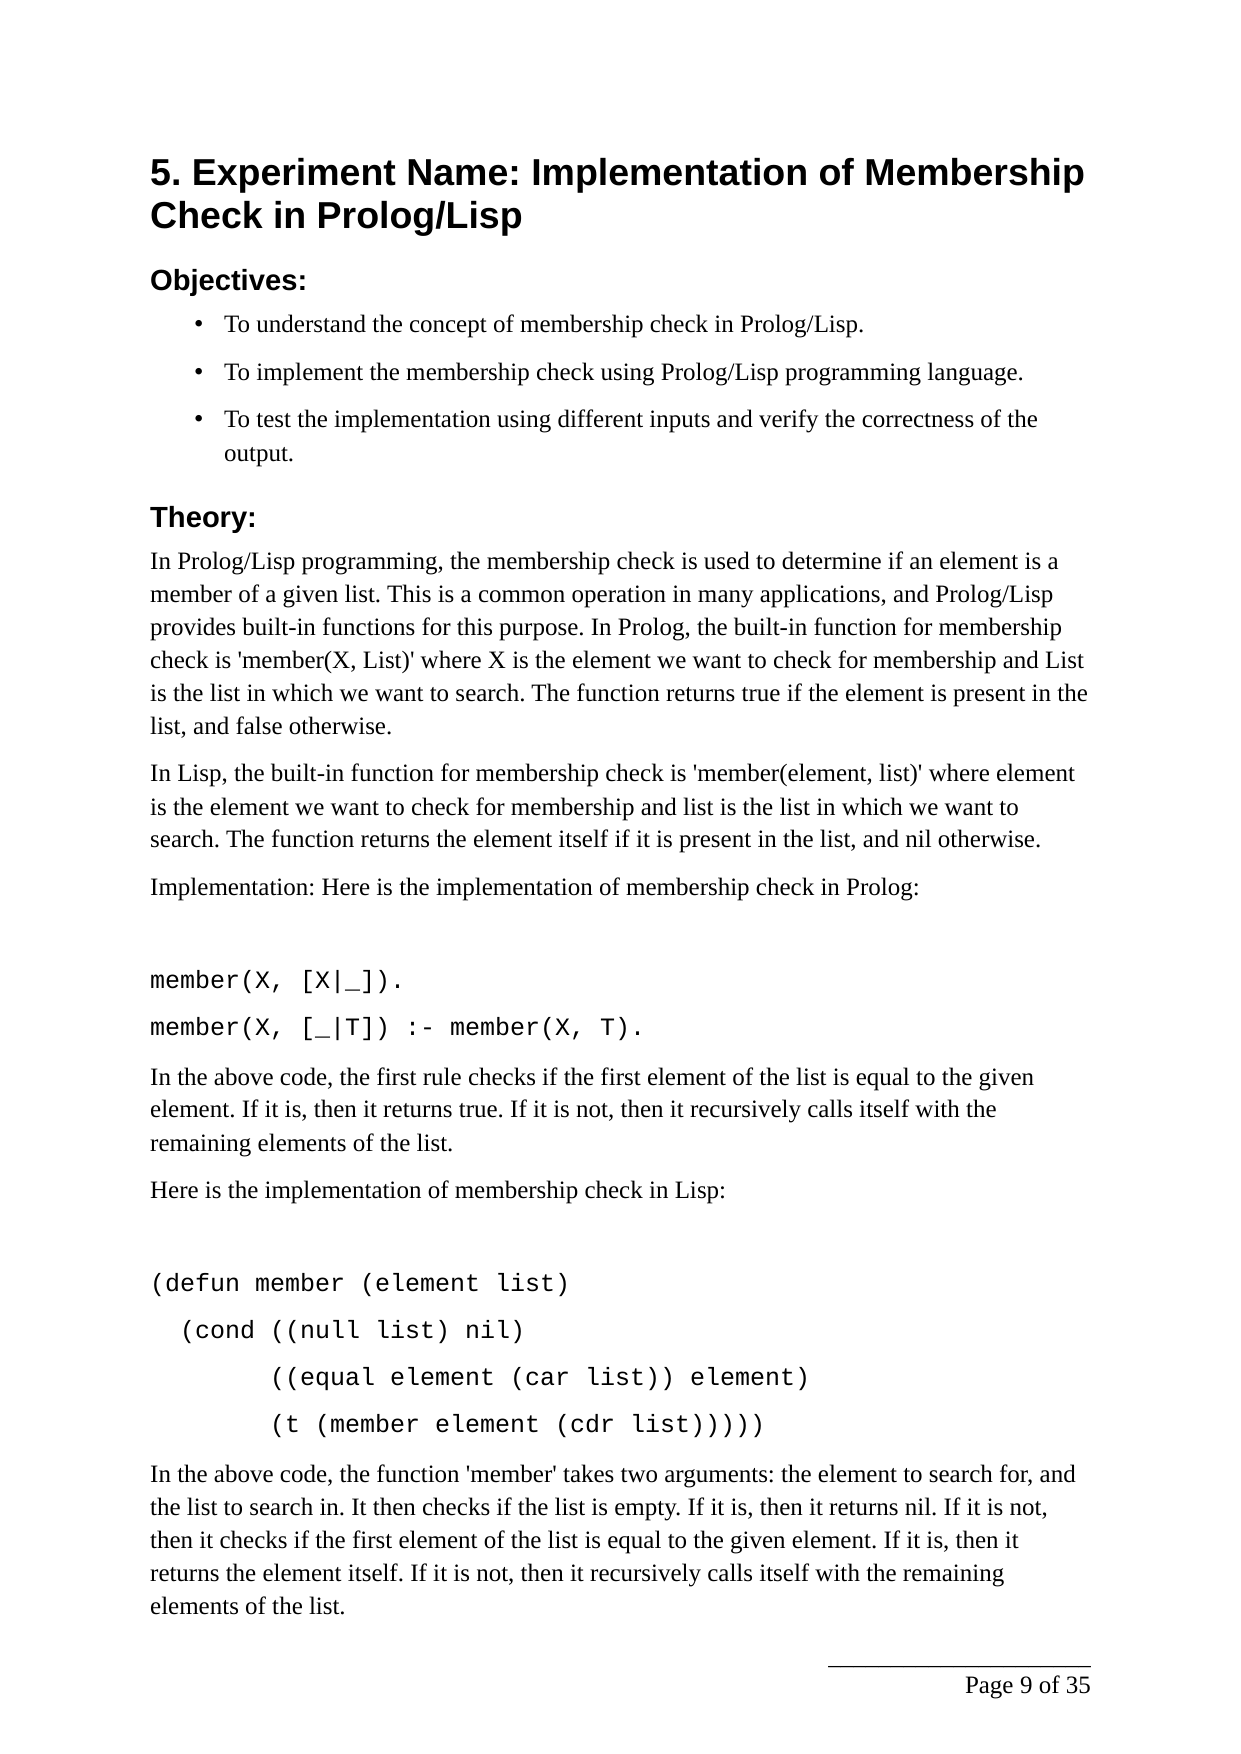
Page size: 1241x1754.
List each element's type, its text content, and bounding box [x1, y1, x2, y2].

text In the above code, the first rule checks if the first element of the list is equal to the given element. If it is, then it returns true. If it is not, then it recursively calls itself with the remaining elements of the list. [150, 1062, 1091, 1156]
text In Prolog/Lisp programming, the membership check is used to determine if an element is a member of a given list. This is a common operation in many applications, and Prolog/Lisp provides built-in functions for this purpose. In Prolog, the built-in function for membership check is 'member(X, List)' where X is the element we want to check for membership and List is the list in which we want to search. The function returns true if the element is present in the list, and false otherwise. [150, 546, 1091, 740]
subtitle Theory: [150, 500, 1091, 533]
list To test the implementation using different inputs and verify the correctness of the output. [194, 404, 1091, 466]
text member(X, [X|_]). [150, 967, 1091, 996]
subtitle Objectives: [150, 263, 1091, 297]
list To understand the concept of membership check in Prolog/Lisp. [194, 309, 1091, 338]
text (defun member (element list) [150, 1270, 1091, 1299]
text In the above code, the function 'member' takes two arguments: the element to search for, and the list to search in. It then checks if the list is empty. If it is, then it returns nil. If it is not, then it checks if the first element of the list is equal to the given element. If it is, then it returns the element itself. If it is not, then it recursively calls itself with the remaining elements of the list. [150, 1459, 1091, 1619]
text Here is the implementation of membership check in Lisp: [150, 1175, 1091, 1204]
text (cond ((null list) nil) [150, 1317, 1091, 1346]
text (t (member element (cdr list))))) [150, 1412, 1091, 1440]
text Implementation: Here is the implementation of membership check in Prolog: [150, 872, 1091, 901]
list To implement the membership check using Prolog/Lisp programming language. [194, 357, 1091, 386]
text member(X, [_|T]) :- member(X, T). [150, 1014, 1091, 1043]
subtitle 5. Experiment Name: Implementation of Membership Check in Prolog/Lisp [150, 150, 1091, 236]
text In Lisp, the built-in function for membership check is 'member(element, list)' where element is the element we want to check for membership and list is the list in which we want to search. The function returns the element itself if it is present in the list, and nil otherwise. [150, 758, 1091, 853]
text ((equal element (car list)) element) [150, 1364, 1091, 1393]
